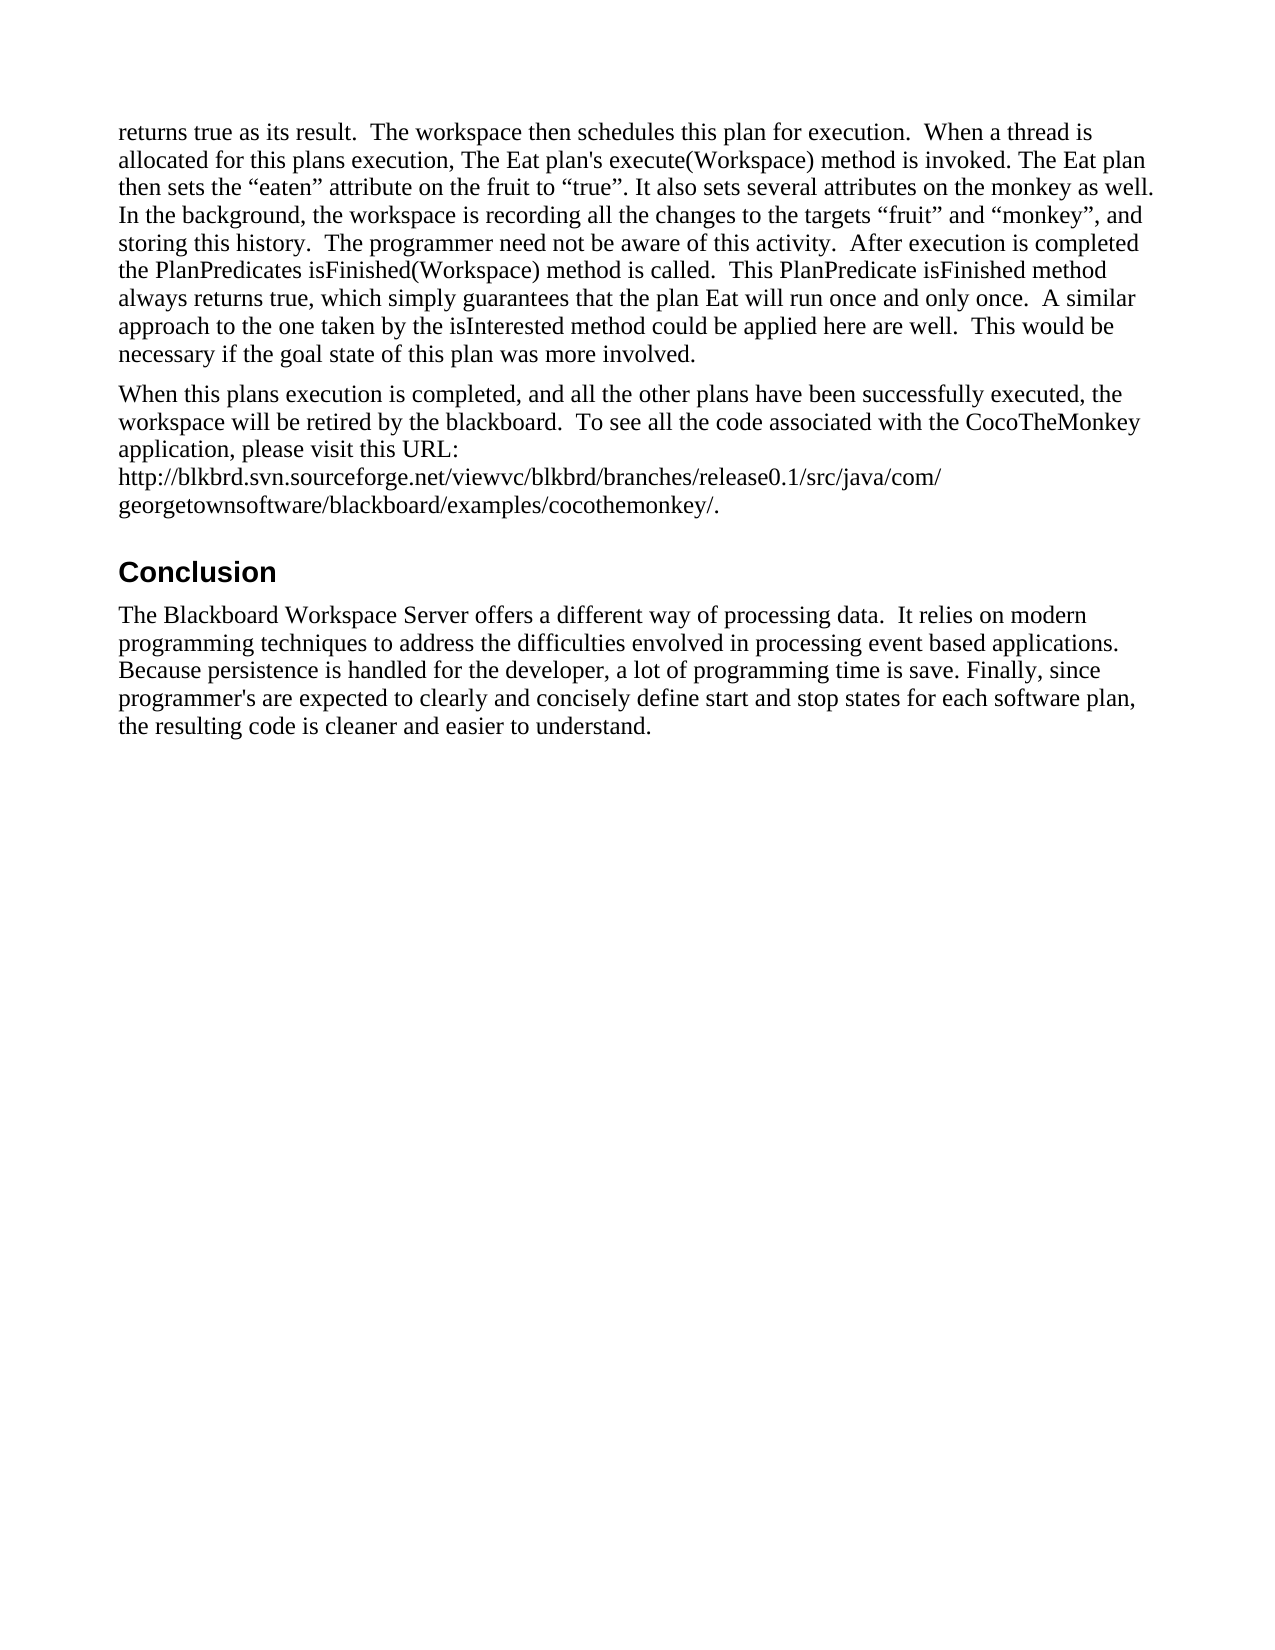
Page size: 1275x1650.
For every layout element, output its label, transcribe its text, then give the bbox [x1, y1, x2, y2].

subtitle Conclusion [118, 556, 1157, 589]
text When this plans execution is completed, and all the other plans have been successfully executed, the workspace will be retired by the blackboard. To see all the code associated with the CocoTheMonkey application, please visit this URL: http://blkbrd.svn.sourceforge.net/viewvc/blkbrd/branches/release0.1/src/java/com/georgetownsoftware/blackboard/examples/cocothemonkey/. [118, 380, 1157, 518]
text returns true as its result. The workspace then schedules this plan for execution. When a thread is allocated for this plans execution, The Eat plan's execute(Workspace) method is invoked. The Eat plan then sets the “eaten” attribute on the fruit to “true”. It also sets several attributes on the monkey as well. In the background, the workspace is recording all the changes to the targets “fruit” and “monkey”, and storing this history. The programmer need not be aware of this activity. After execution is completed the PlanPredicates isFinished(Workspace) method is called. This PlanPredicate isFinished method always returns true, which simply guarantees that the plan Eat will run once and only once. A similar approach to the one taken by the isInterested method could be applied here are well. This would be necessary if the goal state of this plan was more involved. [118, 118, 1157, 367]
text The Blackboard Workspace Server offers a different way of processing data. It relies on modern programming techniques to address the difficulties envolved in processing event based applications. Because persistence is handled for the developer, a lot of programming time is save. Finally, since programmer's are expected to clearly and concisely define start and stop states for each software plan, the resulting code is cleaner and easier to understand. [118, 601, 1157, 740]
